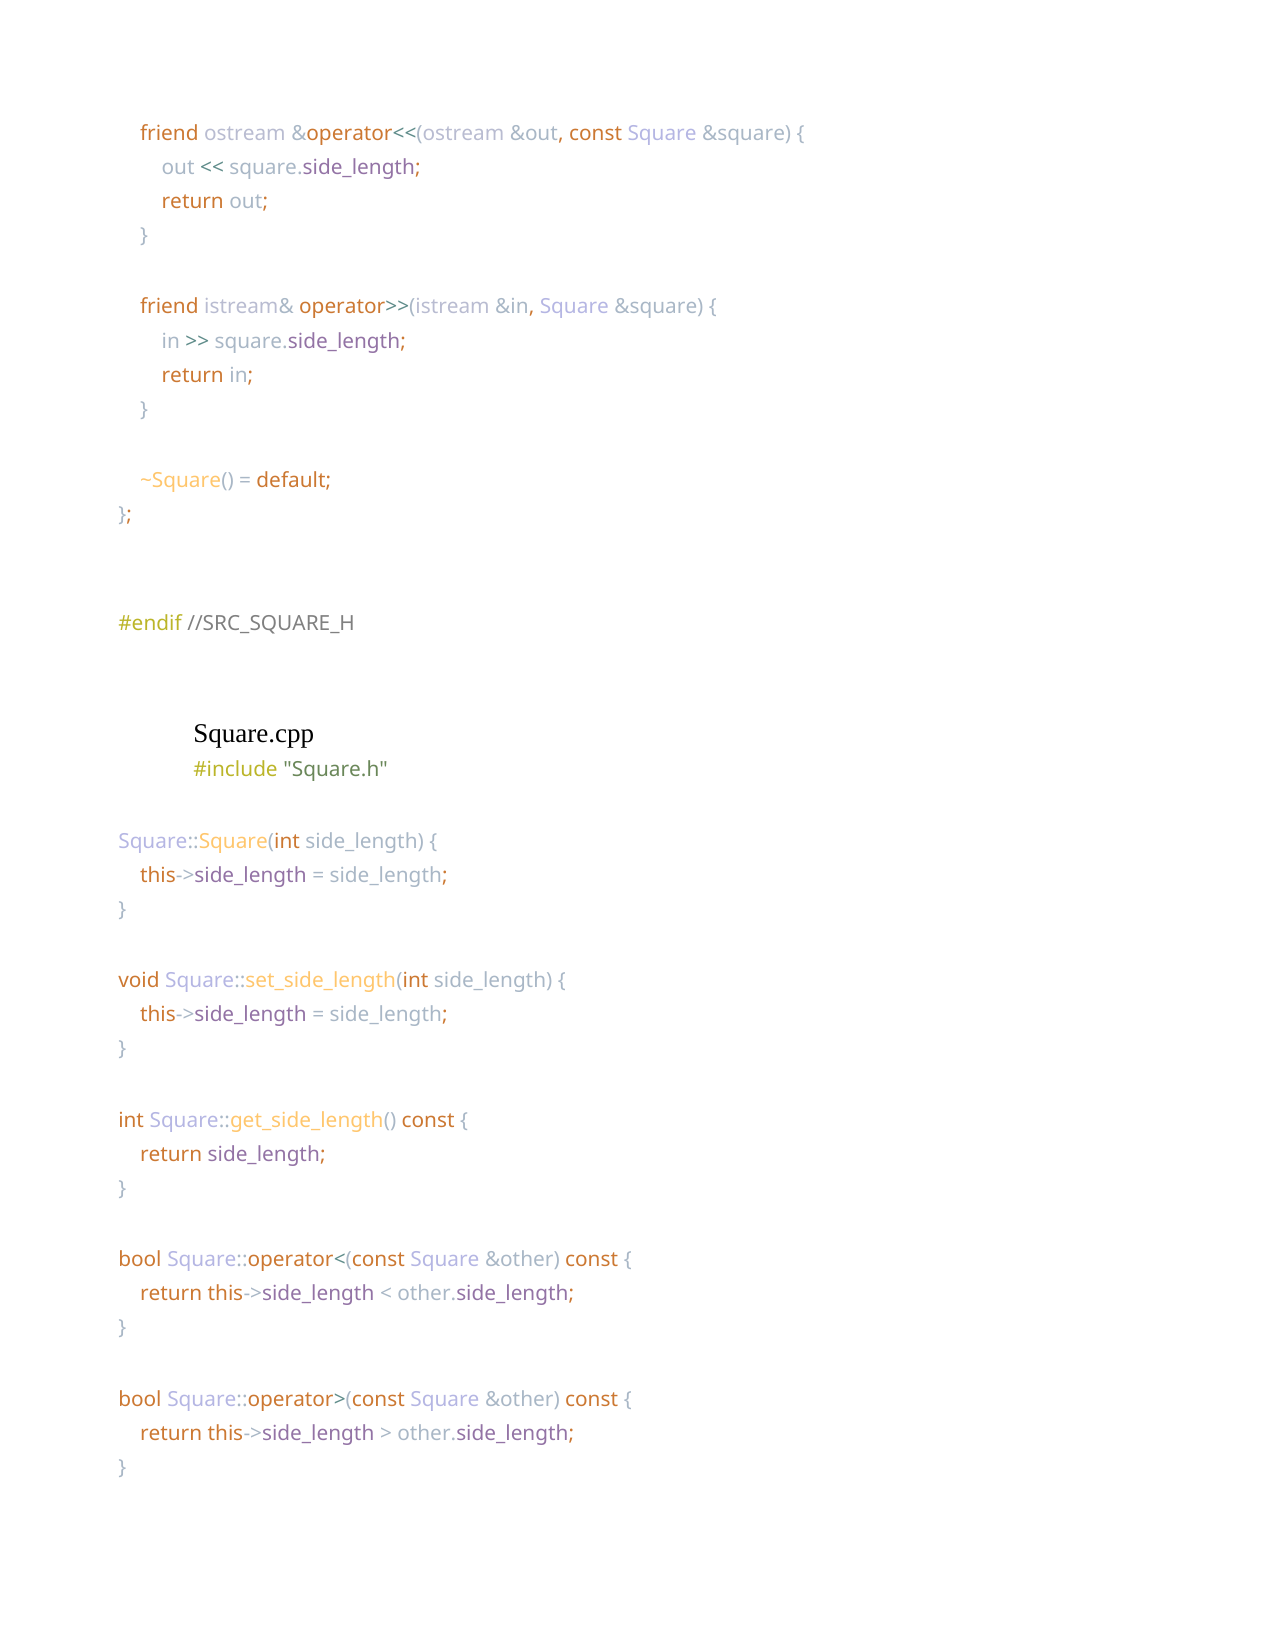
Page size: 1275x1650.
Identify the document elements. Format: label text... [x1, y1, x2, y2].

text #include "Square.h" Square::Square(int side_length) { this->side_length = side_length; } void Square::set_side_length(int side_length) { this->side_length = side_length; } int Square::get_side_length() const { return side_length; } bool Square::operator<(const Square &other) const { return this->side_length < other.side_length; } bool Square::operator>(const Square &other) const { return this->side_length > other.side_length; } [118, 754, 1157, 1517]
text Square.cpp [118, 717, 1157, 748]
text friend ostream &operator<<(ostream &out, const Square &square) { out << square.side_length; return out; } friend istream& operator>>(istream &in, Square &square) { in >> square.side_length; return in; } ~Square() = default; }; #endif //SRC_SQUARE_H [118, 118, 1157, 674]
